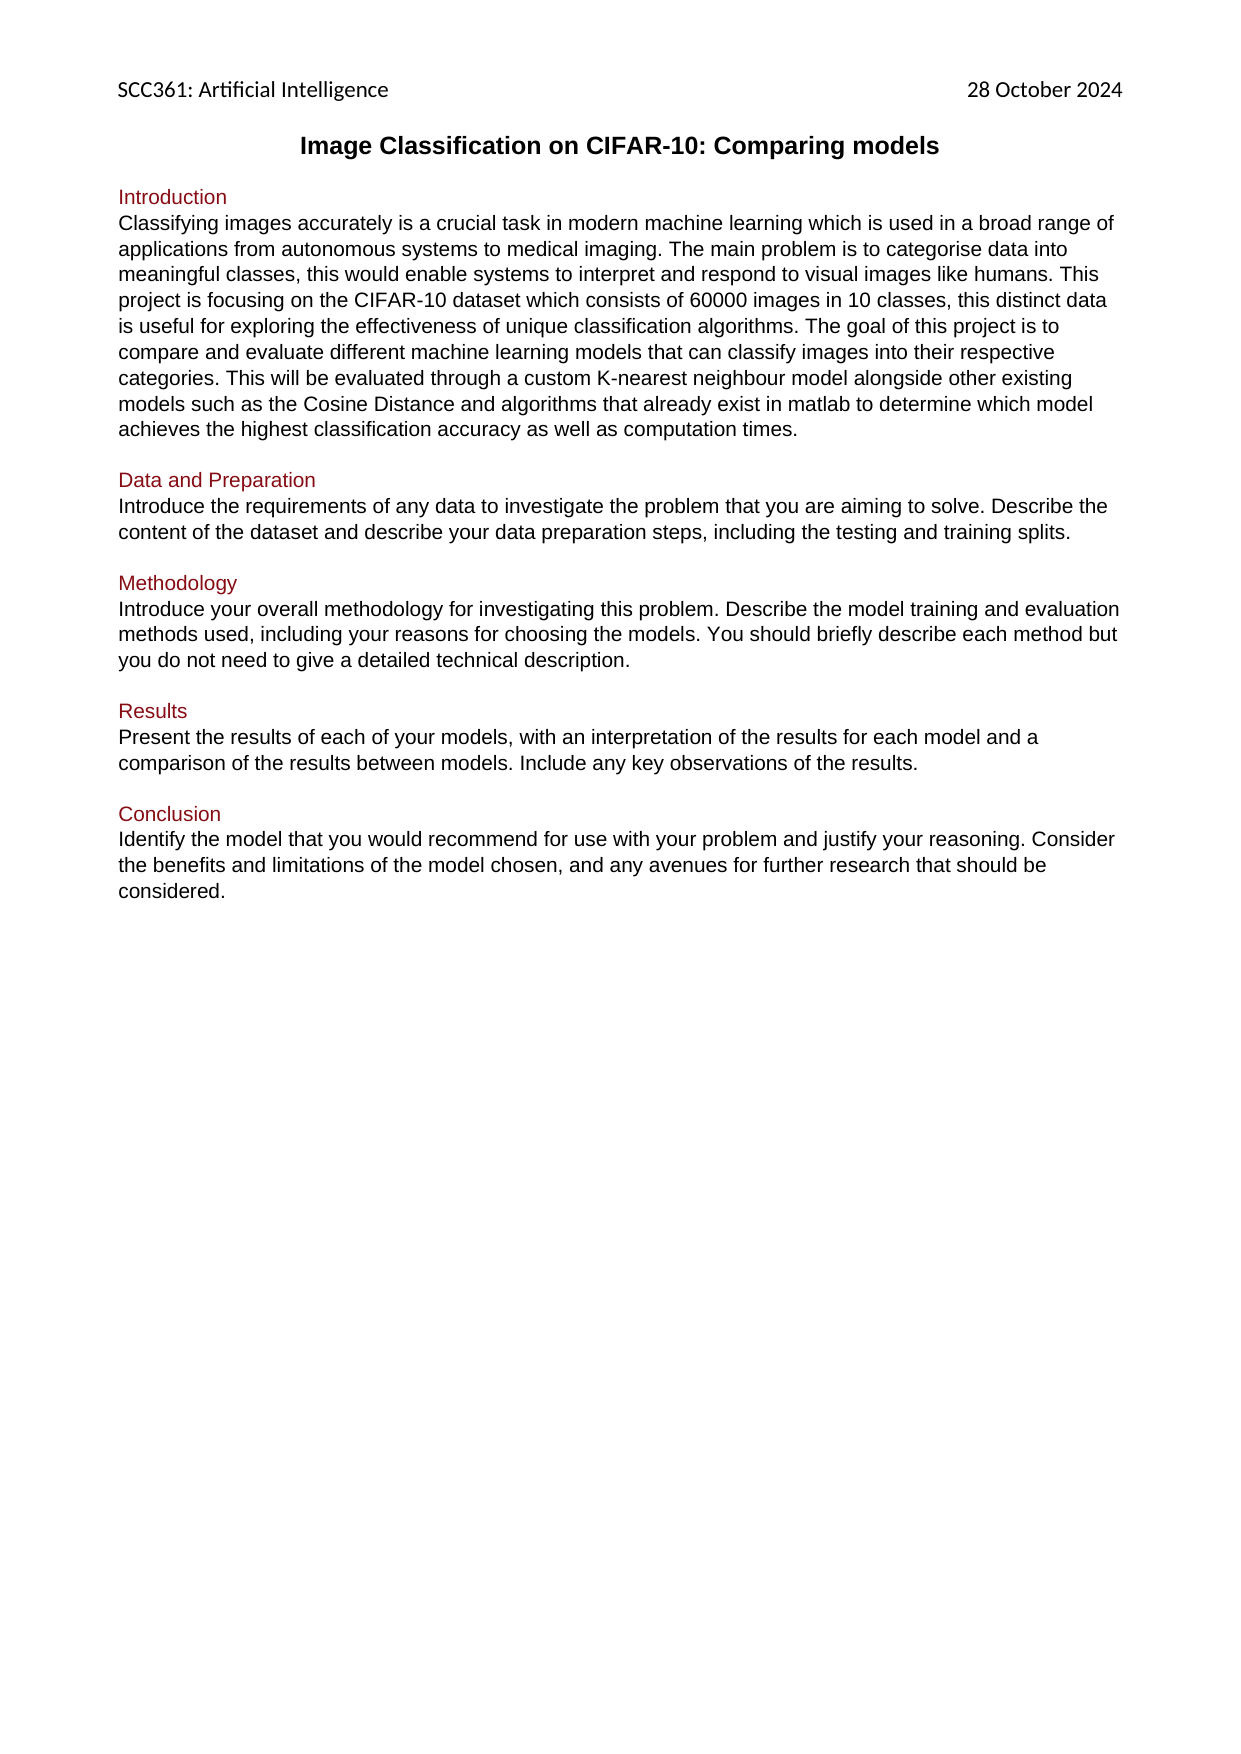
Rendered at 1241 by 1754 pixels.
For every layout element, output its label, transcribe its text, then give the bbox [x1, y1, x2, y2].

text Introduce the requirements of any data to investigate the problem that you are aiming to solve. Describe the content of the dataset and describe your data preparation steps, including the testing and training splits. [118, 494, 1122, 544]
text Classifying images accurately is a crucial task in modern machine learning which is used in a broad range of applications from autonomous systems to medical imaging. The main problem is to categorise data into meaningful classes, this would enable systems to interpret and respond to visual images like humans. This project is focusing on the CIFAR-10 dataset which consists of 60000 images in 10 classes, this distinct data is useful for exploring the effectiveness of unique classification algorithms. The goal of this project is to compare and evaluate different machine learning models that can classify images into their respective categories. This will be evaluated through a custom K-nearest neighbour model alongside other existing models such as the Cosine Distance and algorithms that already exist in matlab to determine which model achieves the highest classification accuracy as well as computation times. [118, 211, 1122, 441]
subtitle Conclusion [118, 801, 1122, 825]
subtitle Data and Preparation [118, 468, 1122, 492]
subtitle Results [118, 699, 1122, 723]
text Present the results of each of your models, with an interpretation of the results for each model and a comparison of the results between models. Include any key observations of the results. [118, 725, 1122, 774]
text Introduce your overall methodology for investigating this problem. Describe the model training and evaluation methods used, including your reasons for choosing the models. You should briefly describe each method but you do not need to give a detailed technical description. [118, 596, 1122, 672]
text Identify the model that you would recommend for use with your problem and justify your reasoning. Consider the benefits and limitations of the model chosen, and any avenues for further research that should be considered. [118, 827, 1122, 903]
subtitle Introduction [118, 185, 1122, 209]
subtitle Methodology [118, 571, 1122, 594]
title Image Classification on CIFAR-10: Comparing models [118, 131, 1122, 160]
